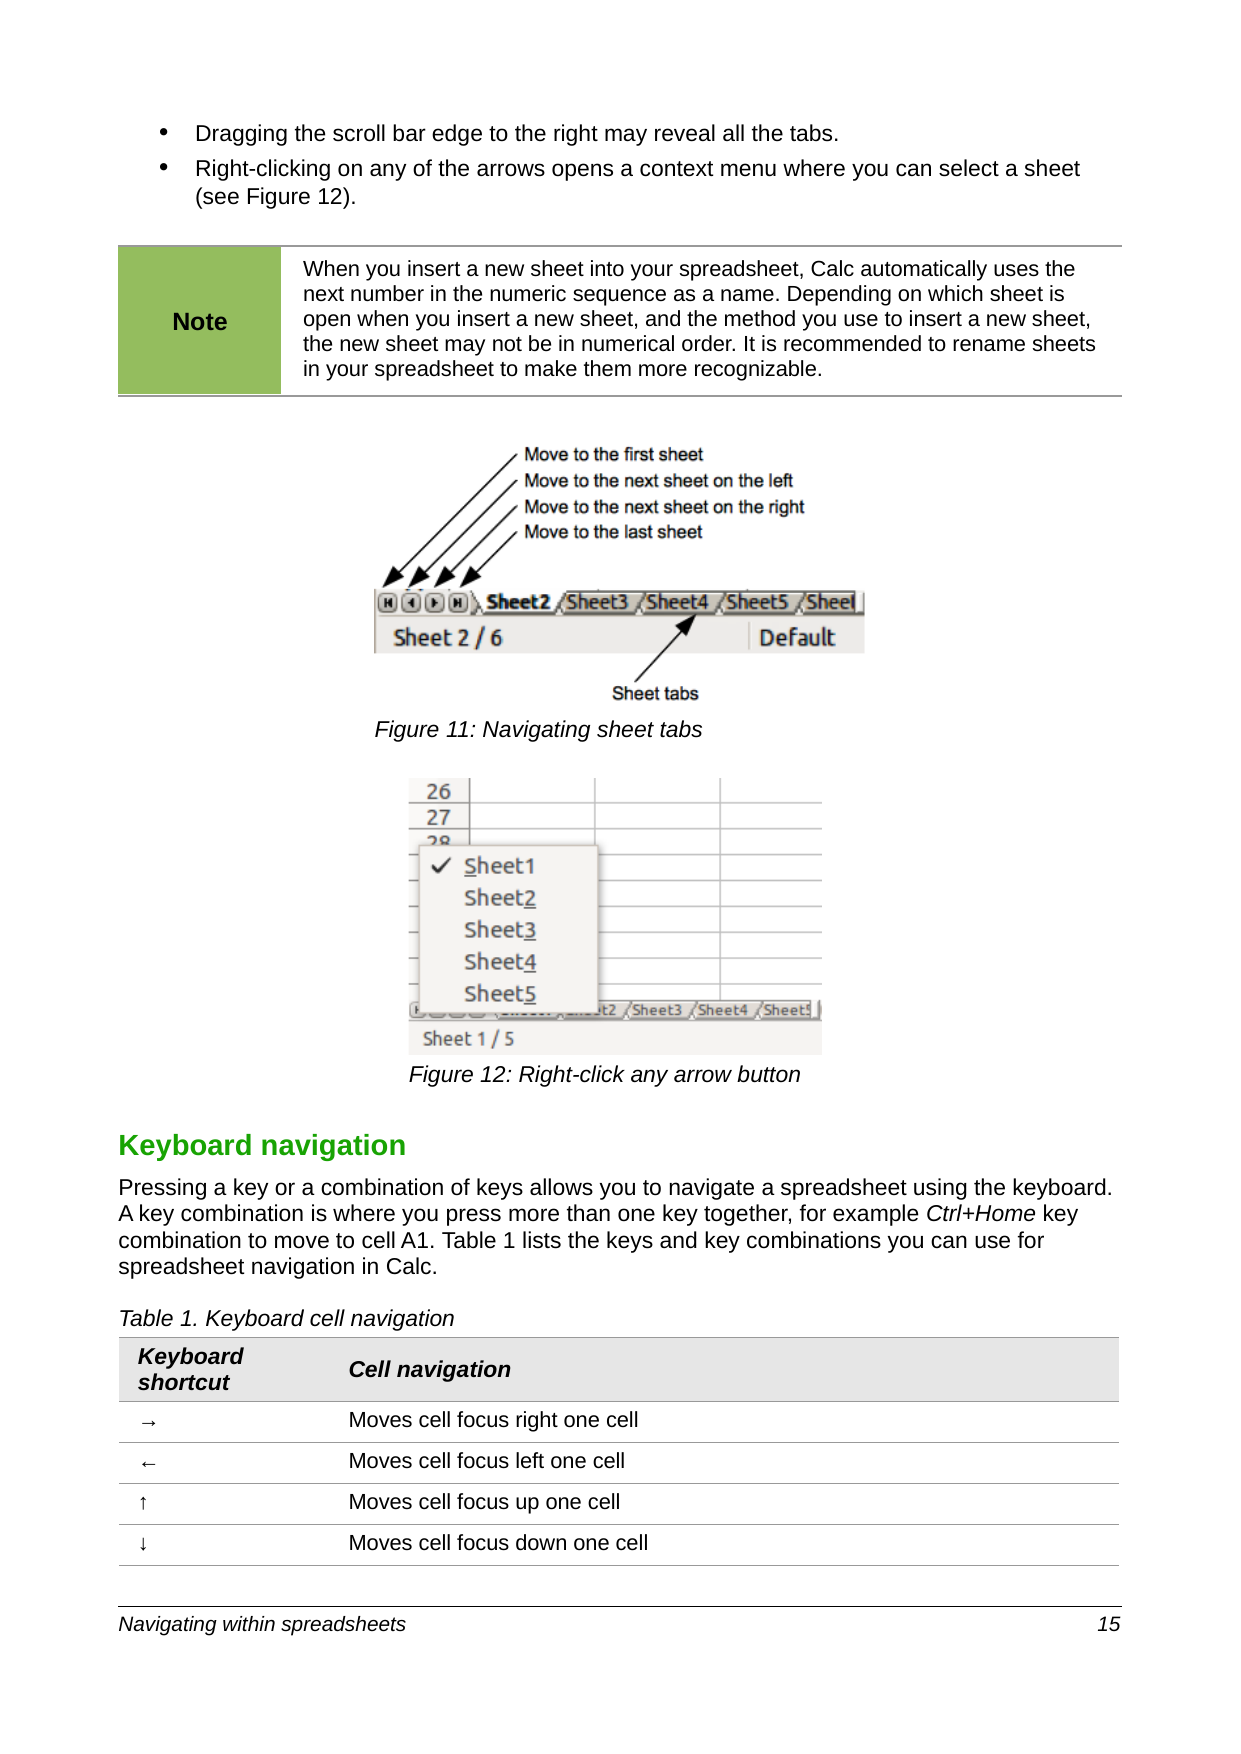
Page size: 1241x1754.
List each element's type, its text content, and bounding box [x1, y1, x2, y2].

table_header Note [118, 247, 281, 394]
list Dragging the scroll bar edge to the right may reveal all the tabs. [156, 118, 1122, 147]
table_cell Moves cell focus right one cell [330, 1402, 1119, 1442]
text Figure 12: Right-click any arrow button [409, 1061, 832, 1088]
table_cell ↑ [119, 1484, 330, 1524]
table_header Cell navigation [330, 1338, 1119, 1401]
picture [374, 438, 866, 710]
table_cell Moves cell focus down one cell [330, 1525, 1119, 1565]
text Figure 11: Navigating sheet tabs [374, 716, 866, 742]
list Right-clicking on any of the arrows opens a context menu where you can select a sheet (see Figure 12). [156, 153, 1122, 209]
text Pressing a key or a combination of keys allows you to navigate a spreadsheet using the keyboard. A key combination is where you press more than one key together, for example Ctrl+Home key combination to move to cell A1. Table 1 lists the keys and key combinations you can use for spreadsheet navigation in Calc. [118, 1174, 1122, 1279]
table_header When you insert a new sheet into your spreadsheet, Calc automatically uses the next number in the numeric sequence as a name. Depending on which sheet is open when you insert a new sheet, and the method you use to insert a new sheet, the new sheet may not be in numerical order. It is recommended to rename sheets in your spreadsheet to make them more recognizable. [281, 247, 1122, 394]
table_cell ← [119, 1443, 330, 1483]
text Table 1. Keyboard cell navigation [118, 1304, 1122, 1331]
table_cell Moves cell focus left one cell [330, 1443, 1119, 1483]
table_cell Moves cell focus up one cell [330, 1484, 1119, 1524]
table_cell ↓ [119, 1525, 330, 1565]
subtitle Keyboard navigation [118, 1128, 1122, 1162]
picture [408, 778, 822, 1055]
table_header Keyboard shortcut [119, 1338, 330, 1401]
table_cell → [119, 1402, 330, 1442]
